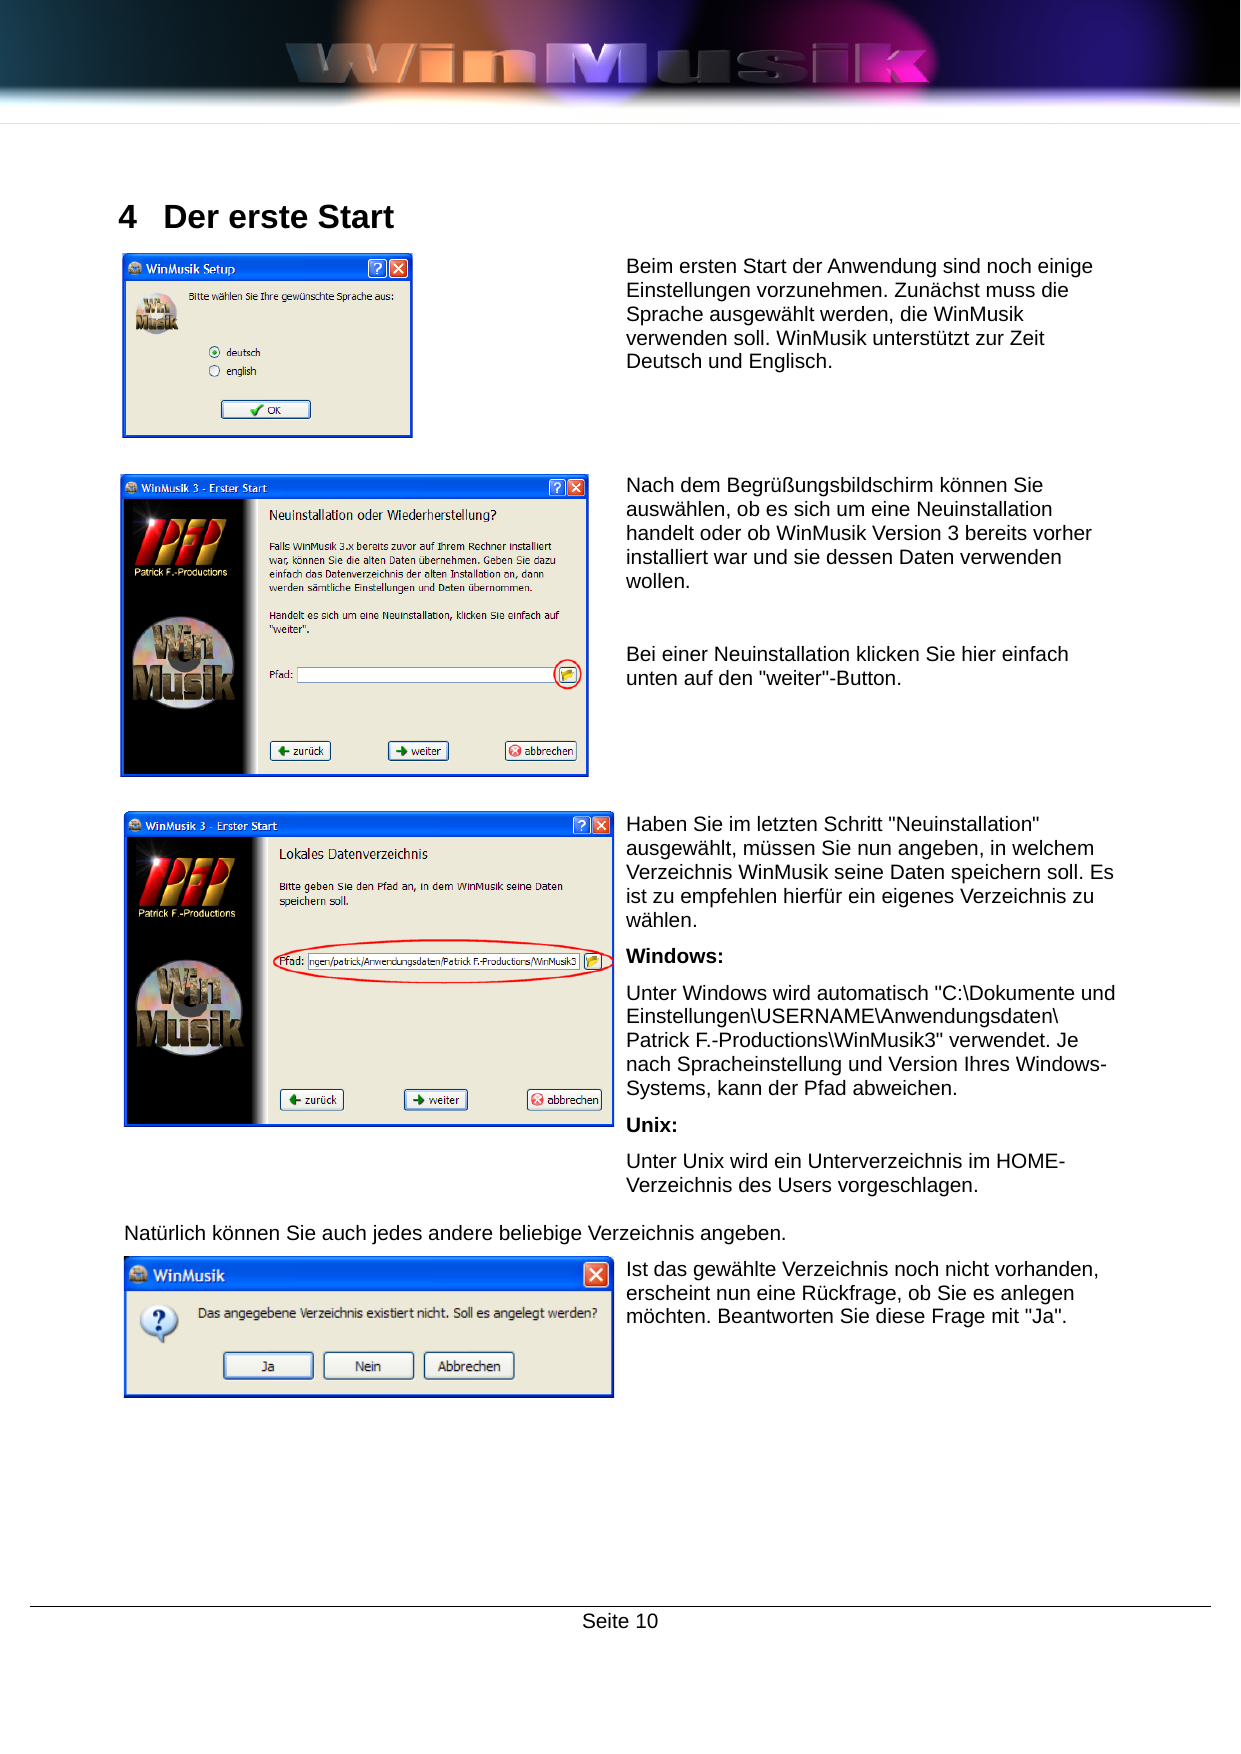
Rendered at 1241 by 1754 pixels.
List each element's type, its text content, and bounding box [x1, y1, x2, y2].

table_cell [118, 467, 620, 806]
table_cell Ist das gewählte Verzeichnis noch nicht vorhanden, erscheint nun eine Rückfrage, ob Sie es anlegen möchten. Beantworten Sie diese Frage mit "Ja". [620, 1251, 1122, 1427]
table_header [118, 248, 620, 467]
table_cell Natürlich können Sie auch jedes andere beliebige Verzeichnis angeben. [118, 1215, 1122, 1251]
table_cell [118, 806, 620, 1215]
table_cell [118, 1251, 620, 1427]
subtitle Der erste Start [118, 197, 1122, 235]
table_cell Haben Sie im letzten Schritt "Neuinstallation" ausgewählt, müssen Sie nun angeben, in welchem Verzeichnis WinMusik seine Daten speichern soll. Es ist zu empfehlen hierfür ein eigenes Verzeichnis zu wählen. Windows: Unter Windows wird automatisch "C:\Dokumente und Einstellungen\USERNAME\Anwendungsdaten\Patrick F.-Productions\WinMusik3" verwendet. Je nach Spracheinstellung und Version Ihres Windows-Systems, kann der Pfad abweichen. Unix: Unter Unix wird ein Unterverzeichnis im HOME-Verzeichnis des Users vorgeschlagen. [620, 806, 1122, 1215]
table_header Beim ersten Start der Anwendung sind noch einige Einstellungen vorzunehmen. Zunächst muss die Sprache ausgewählt werden, die WinMusik verwenden soll. WinMusik unterstützt zur Zeit Deutsch und Englisch. [620, 248, 1122, 467]
table_cell Nach dem Begrüßungsbildschirm können Sie auswählen, ob es sich um eine Neuinstallation handelt oder ob WinMusik Version 3 bereits vorher installiert war und sie dessen Daten verwenden wollen. Bei einer Neuinstallation klicken Sie hier einfach unten auf den "weiter"-Button. [620, 467, 1122, 806]
